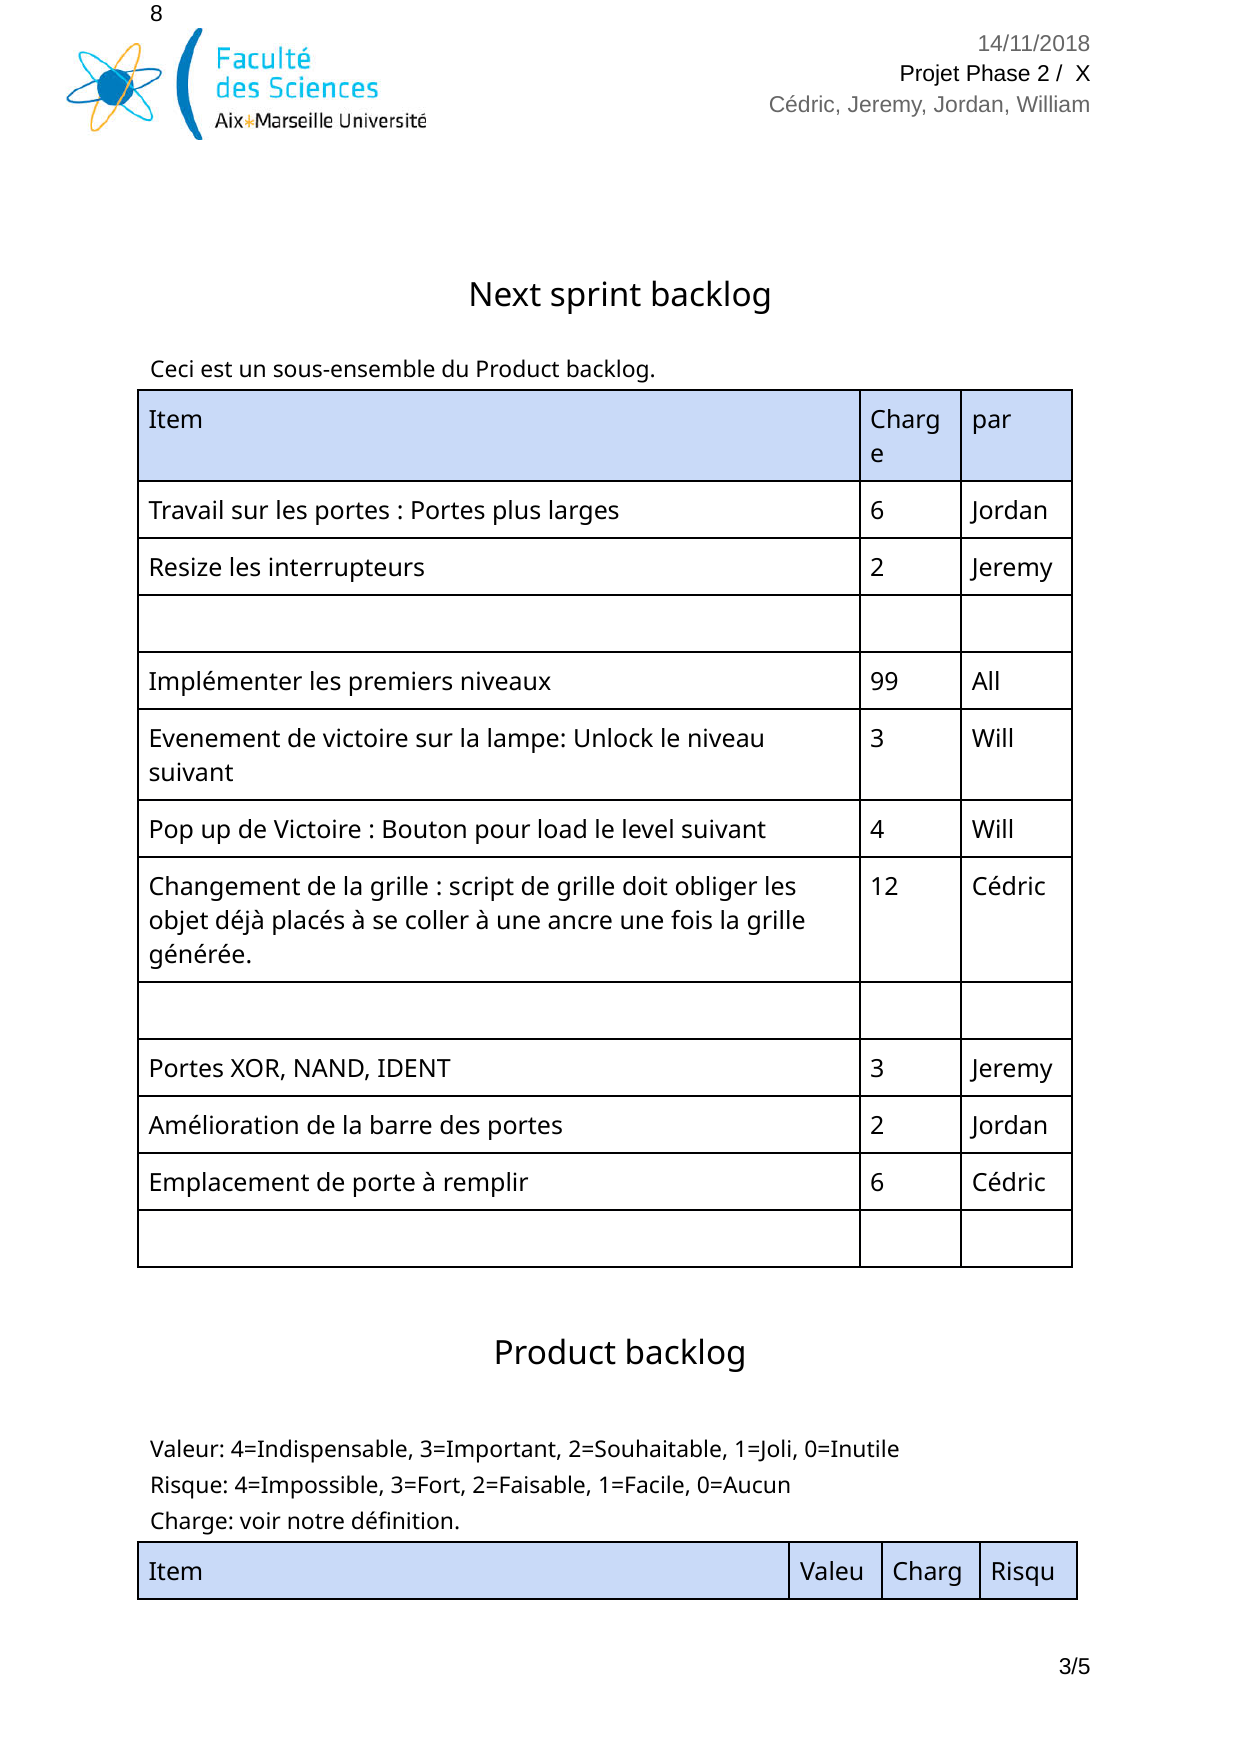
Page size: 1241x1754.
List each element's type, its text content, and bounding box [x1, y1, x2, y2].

table_cell Will [962, 710, 1071, 799]
table_cell Will [962, 801, 1071, 856]
table_cell Pop up de Victoire : Bouton pour load le level suivant [139, 801, 859, 856]
table_cell 99 [861, 653, 960, 708]
table_cell [962, 596, 1071, 651]
text Risque: 4=Impossible, 3=Fort, 2=Faisable, 1=Facile, 0=Aucun [150, 1469, 1090, 1500]
text Product backlog [150, 1329, 1090, 1374]
table_cell Emplacement de porte à remplir [139, 1154, 859, 1209]
table_cell 3 [861, 1040, 960, 1095]
table_cell Evenement de victoire sur la lampe: Unlock le niveau suivant [139, 710, 859, 799]
table_header Item [139, 391, 859, 480]
table_header Risqu [981, 1543, 1076, 1598]
table_cell [139, 983, 859, 1038]
picture [65, 28, 426, 140]
table_cell 6 [861, 482, 960, 537]
table_cell Jeremy [962, 539, 1071, 594]
table_cell Cédric [962, 858, 1071, 981]
table_cell Jeremy [962, 1040, 1071, 1095]
text Ceci est un sous-ensemble du Product backlog. [150, 353, 1090, 384]
table_cell Cédric [962, 1154, 1071, 1209]
table_cell Portes XOR, NAND, IDENT [139, 1040, 859, 1095]
table_cell Changement de la grille : script de grille doit obliger les objet déjà placés à se coller à une ancre une fois la grille générée. [139, 858, 859, 981]
table_header Item [139, 1543, 788, 1598]
table_cell [962, 983, 1071, 1038]
table_cell 6 [861, 1154, 960, 1209]
text Charge: voir notre définition. [150, 1505, 1090, 1536]
table_cell Amélioration de la barre des portes [139, 1097, 859, 1152]
table_header par [962, 391, 1071, 480]
table_cell [861, 983, 960, 1038]
table_cell [139, 1211, 859, 1266]
table_cell 12 [861, 858, 960, 981]
table_cell [861, 596, 960, 651]
table_cell 3 [861, 710, 960, 799]
table_cell Jordan [962, 482, 1071, 537]
table_cell [962, 1211, 1071, 1266]
table_header Valeu [790, 1543, 881, 1598]
table_cell Implémenter les premiers niveaux [139, 653, 859, 708]
table_cell 2 [861, 539, 960, 594]
text Next sprint backlog [150, 271, 1090, 316]
text Valeur: 4=Indispensable, 3=Important, 2=Souhaitable, 1=Joli, 0=Inutile [150, 1433, 1090, 1464]
table_cell Travail sur les portes : Portes plus larges [139, 482, 859, 537]
table_cell 4 [861, 801, 960, 856]
table_cell [139, 596, 859, 651]
table_header Charg [883, 1543, 979, 1598]
table_cell 2 [861, 1097, 960, 1152]
table_cell [861, 1211, 960, 1266]
table_cell All [962, 653, 1071, 708]
table_header Charge [861, 391, 960, 480]
table_cell Jordan [962, 1097, 1071, 1152]
table_cell Resize les interrupteurs [139, 539, 859, 594]
